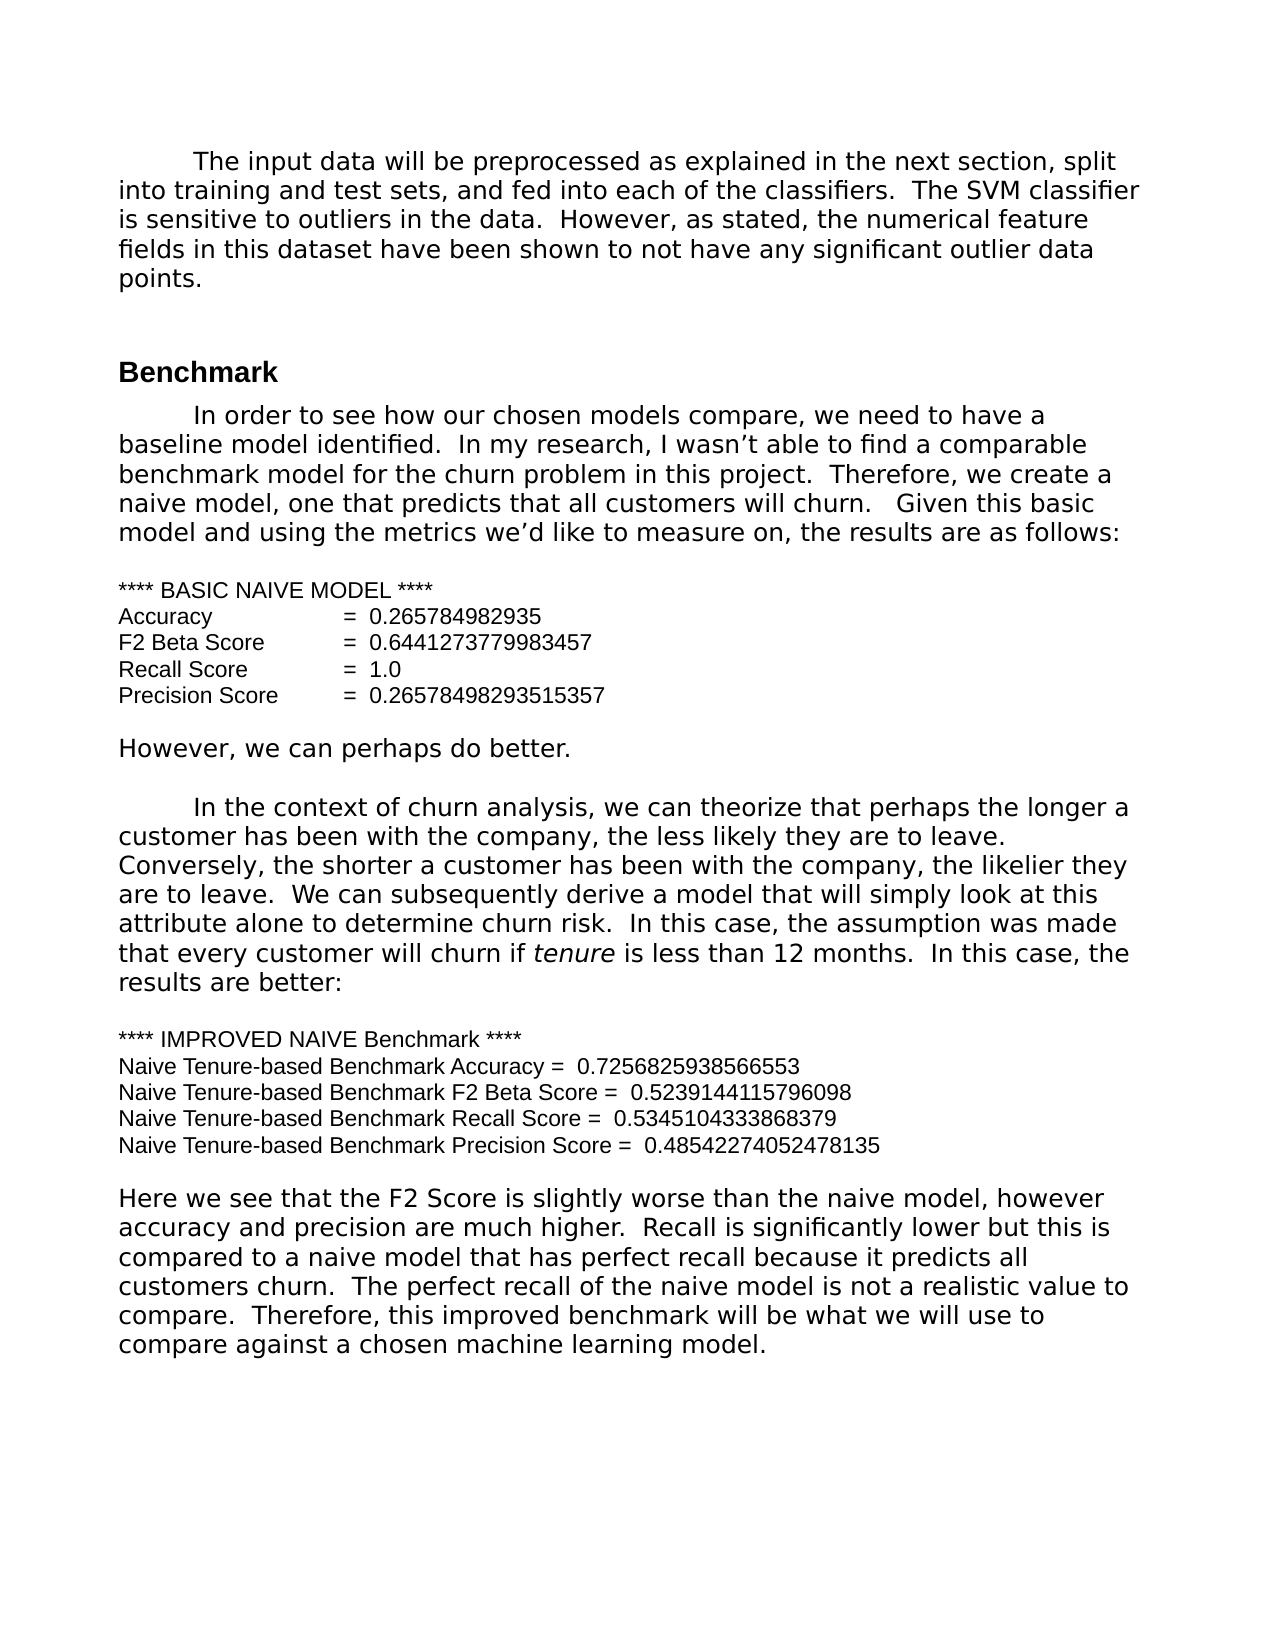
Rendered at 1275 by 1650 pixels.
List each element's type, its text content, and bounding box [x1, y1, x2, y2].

text Naive Tenure-based Benchmark F2 Beta Score = 0.5239144115796098 [118, 1079, 1157, 1105]
text In the context of churn analysis, we can theorize that perhaps the longer a customer has been with the company, the less likely they are to leave. Conversely, the shorter a customer has been with the company, the likelier they are to leave. We can subsequently derive a model that will simply look at this attribute alone to determine churn risk. In this case, the assumption was made that every customer will churn if tenure is less than 12 months. In this case, the results are better: [118, 793, 1157, 997]
text Here we see that the F2 Score is slightly worse than the naive model, however accuracy and precision are much higher. Recall is significantly lower but this is compared to a naive model that has perfect recall because it predicts all customers churn. The perfect recall of the naive model is not a realistic value to compare. Therefore, this improved benchmark will be what we will use to compare against a chosen machine learning model. [118, 1184, 1157, 1359]
text Naive Tenure-based Benchmark Recall Score = 0.5345104333868379 [118, 1105, 1157, 1132]
text However, we can perhaps do better. [118, 735, 1157, 764]
text Naive Tenure-based Benchmark Precision Score = 0.48542274052478135 [118, 1132, 1157, 1158]
text **** IMPROVED NAIVE Benchmark **** [118, 1026, 1157, 1053]
text Recall Score = 1.0 [118, 656, 1157, 682]
text The input data will be preprocessed as explained in the next section, split into training and test sets, and fed into each of the classifiers. The SVM classifier is sensitive to outliers in the data. However, as stated, the numerical feature fields in this dataset have been shown to not have any significant outlier data points. [118, 147, 1157, 293]
text Accuracy = 0.265784982935 [118, 603, 1157, 629]
text In order to see how our chosen models compare, we need to have a baseline model identified. In my research, I wasn’t able to find a comparable benchmark model for the churn problem in this project. Therefore, we create a naive model, one that predicts that all customers will churn. Given this basic model and using the metrics we’d like to measure on, the results are as follows: [118, 401, 1157, 547]
subtitle Benchmark [118, 355, 1157, 389]
text Precision Score = 0.26578498293515357 [118, 682, 1157, 708]
text Naive Tenure-based Benchmark Accuracy = 0.7256825938566553 [118, 1053, 1157, 1079]
text **** BASIC NAIVE MODEL **** [118, 577, 1157, 603]
text F2 Beta Score = 0.6441273779983457 [118, 629, 1157, 656]
